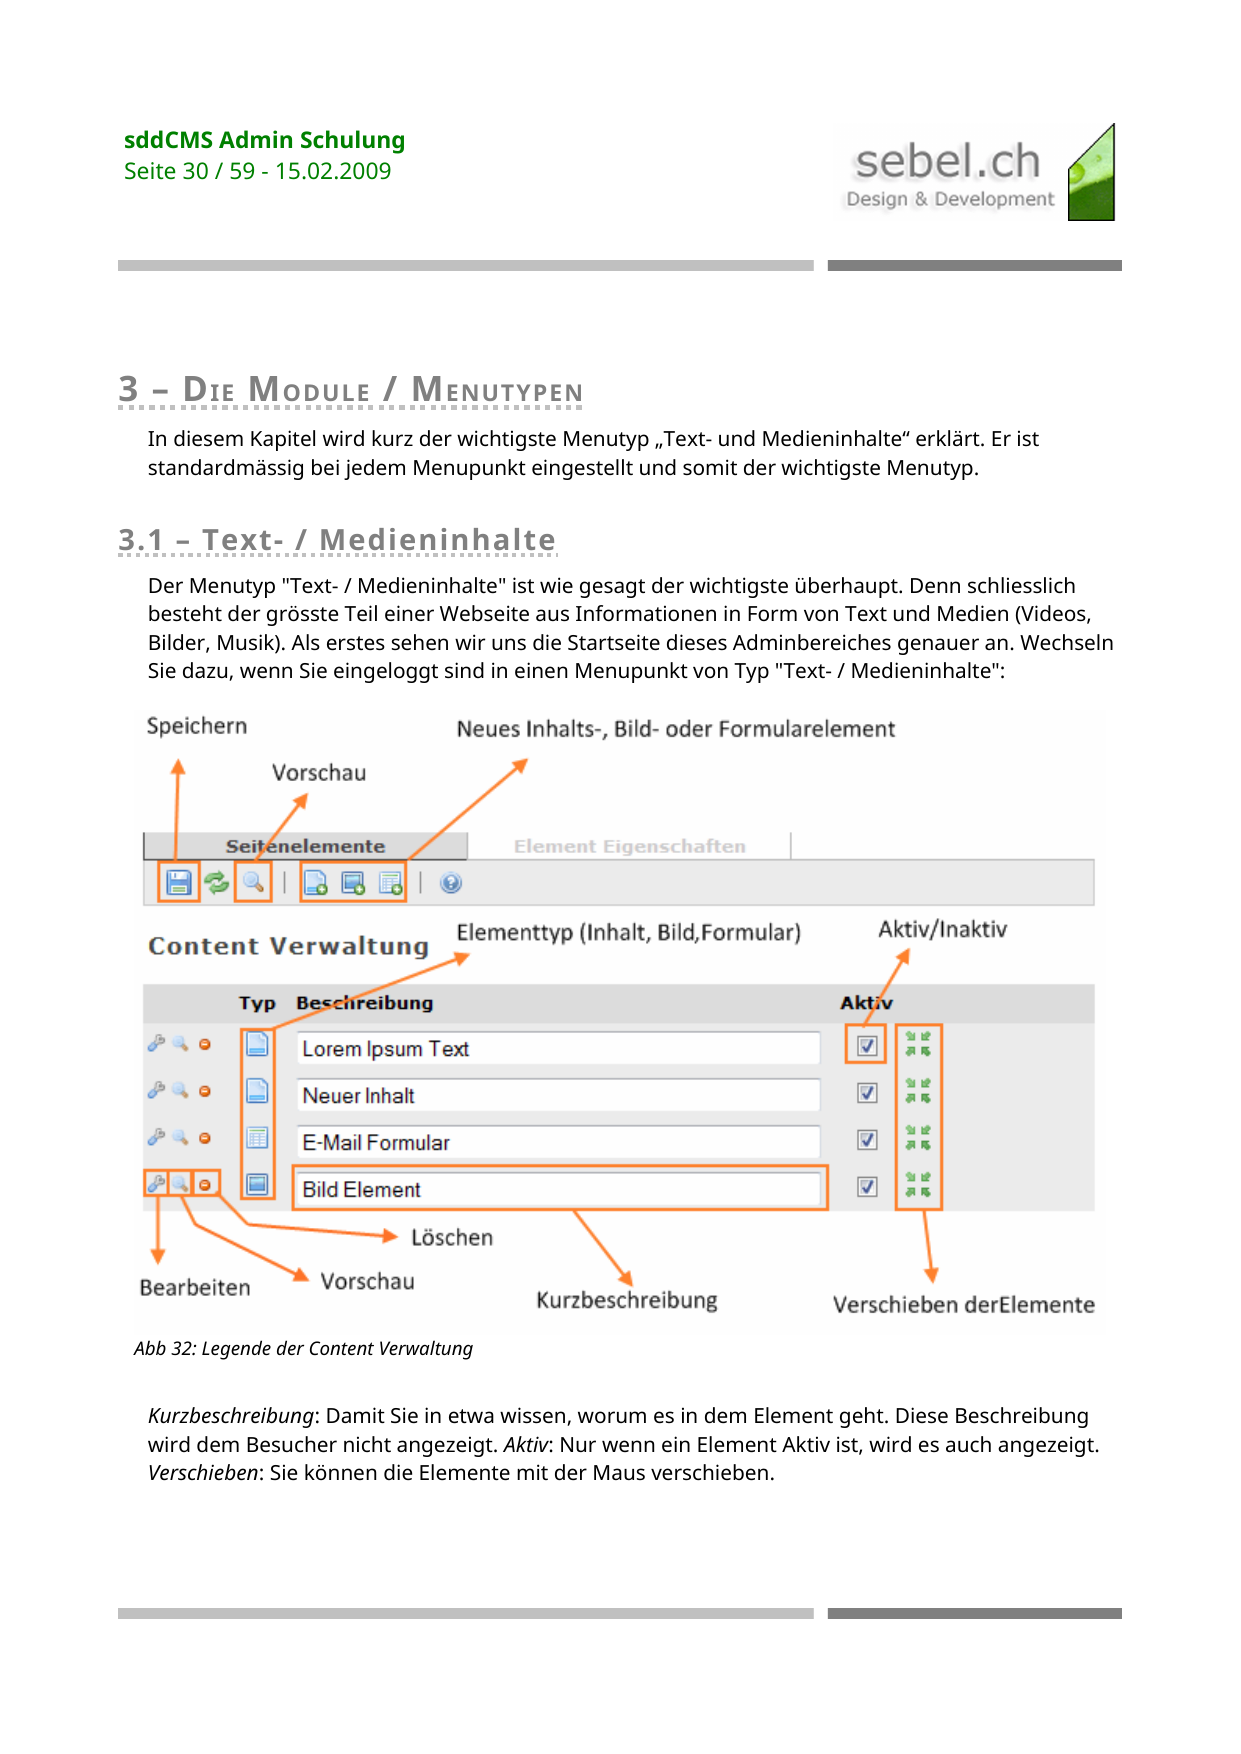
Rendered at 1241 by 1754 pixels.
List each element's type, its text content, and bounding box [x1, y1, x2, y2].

picture [118, 260, 1122, 271]
picture [134, 710, 1106, 1335]
picture [118, 1608, 1122, 1619]
subtitle 3 – Die Module / Menutypen [118, 364, 1122, 412]
text In diesem Kapitel wird kurz der wichtigste Menutyp „Text- und Medieninhalte“ erklärt. Er ist standardmässig bei jedem Menupunkt eingestellt und somit der wichtigste Menutyp. [148, 424, 1122, 481]
text Der Menutyp "Text- / Medieninhalte" ist wie gesagt der wichtigste überhaupt. Denn schliesslich besteht der grösste Teil einer Webseite aus Informationen in Form von Text und Medien (Videos, Bilder, Musik). Als erstes sehen wir uns die Startseite dieses Adminbereiches genauer an. Wechseln Sie dazu, wenn Sie eingeloggt sind in einen Menupunkt von Typ "Text- / Medieninhalte": [148, 571, 1122, 685]
text Abb 32: Legende der Content Verwaltung [134, 1335, 1106, 1361]
subtitle 3.1 – Text- / Medieninhalte [118, 519, 1122, 559]
text Kurzbeschreibung: Damit Sie in etwa wissen, worum es in dem Element geht. Diese Beschreibung wird dem Besucher nicht angezeigt. Aktiv: Nur wenn ein Element Aktiv ist, wird es auch angezeigt. Verschieben: Sie können die Elemente mit der Maus verschieben. [148, 1401, 1122, 1487]
